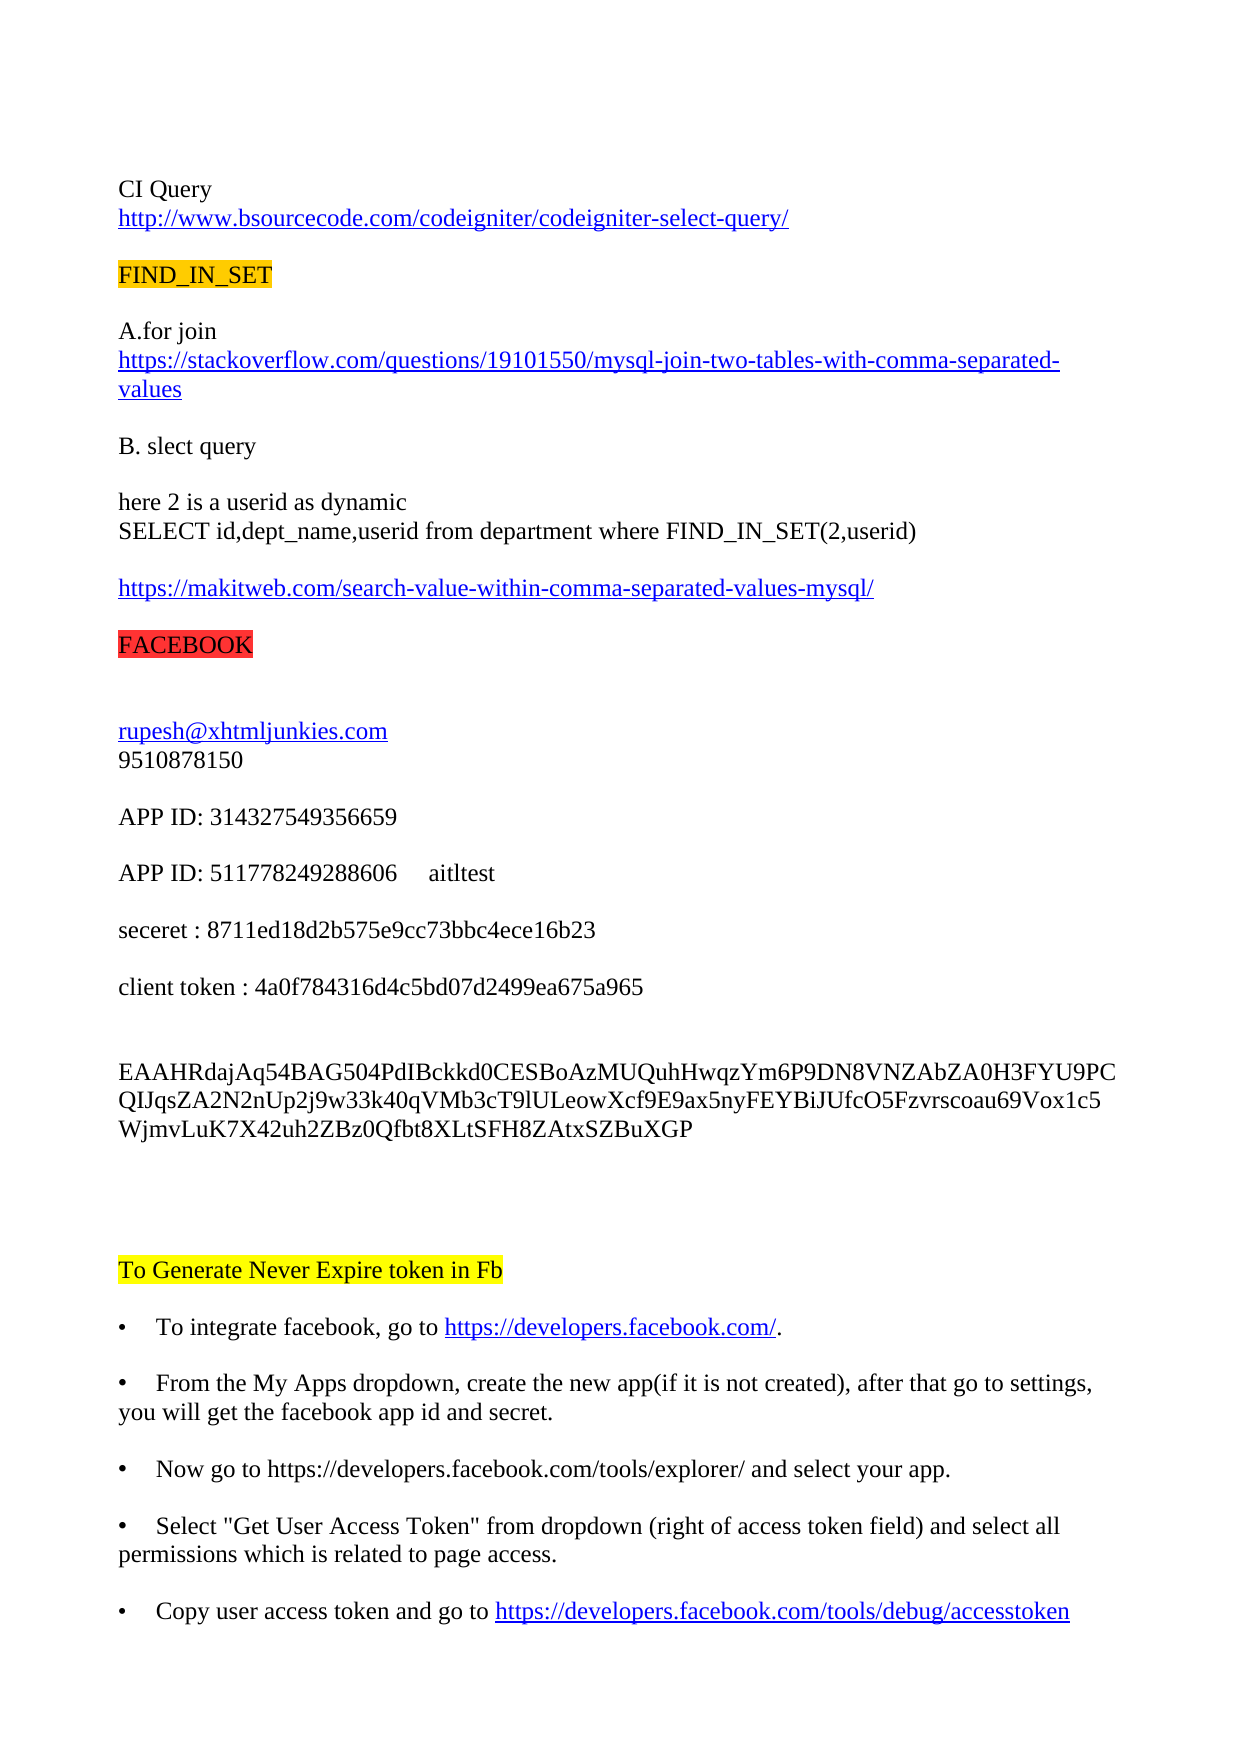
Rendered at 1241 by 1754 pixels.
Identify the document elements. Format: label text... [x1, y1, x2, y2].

text https://makitweb.com/search-value-within-comma-separated-values-mysql/ [118, 573, 1122, 602]
text B. slect query [118, 431, 1122, 459]
text CI Query [118, 174, 1122, 203]
text SELECT id,dept_name,userid from department where FIND_IN_SET(2,userid) [118, 516, 1122, 545]
text EAAHRdajAq54BAG504PdIBckkd0CESBoAzMUQuhHwqzYm6P9DN8VNZAbZA0H3FYU9PCQIJqsZA2N2nUp2j9w33k40qVMb3cT9lULeowXcf9E9ax5nyFEYBiJUfcO5Fzvrscoau69Vox1c5WjmvLuK7X42uh2ZBz0Qfbt8XLtSFH8ZAtxSZBuXGP [118, 1057, 1122, 1143]
list From the My Apps dropdown, create the new app(if it is not created), after that go to settings, you will get the facebook app id and secret. [81, 1368, 1122, 1426]
text here 2 is a userid as dynamic [118, 487, 1122, 516]
text client token : 4a0f784316d4c5bd07d2499ea675a965 [118, 972, 1122, 1001]
text APP ID: 511778249288606 aitltest [118, 858, 1122, 887]
list Now go to https://developers.facebook.com/tools/explorer/ and select your app. [81, 1454, 1122, 1483]
text FACEBOOK [118, 630, 1122, 658]
list Select "Get User Access Token" from dropdown (right of access token field) and select all permissions which is related to page access. [81, 1511, 1122, 1568]
text APP ID: 314327549356659 [118, 802, 1122, 830]
text https://stackoverflow.com/questions/19101550/mysql-join-two-tables-with-comma-separated-values [118, 345, 1122, 403]
text 9510878150 [118, 745, 1122, 773]
text http://www.bsourcecode.com/codeigniter/codeigniter-select-query/ [118, 203, 1122, 232]
text A.for join [118, 316, 1122, 345]
text FIND_IN_SET [118, 260, 1122, 288]
text To Generate Never Expire token in Fb [118, 1255, 1122, 1284]
list To integrate facebook, go to https://developers.facebook.com/. [81, 1312, 1122, 1341]
text seceret : 8711ed18d2b575e9cc73bbc4ece16b23 [118, 915, 1122, 944]
list Copy user access token and go to https://developers.facebook.com/tools/debug/accesstoken [81, 1596, 1122, 1625]
text rupesh@xhtmljunkies.com [118, 658, 1122, 745]
